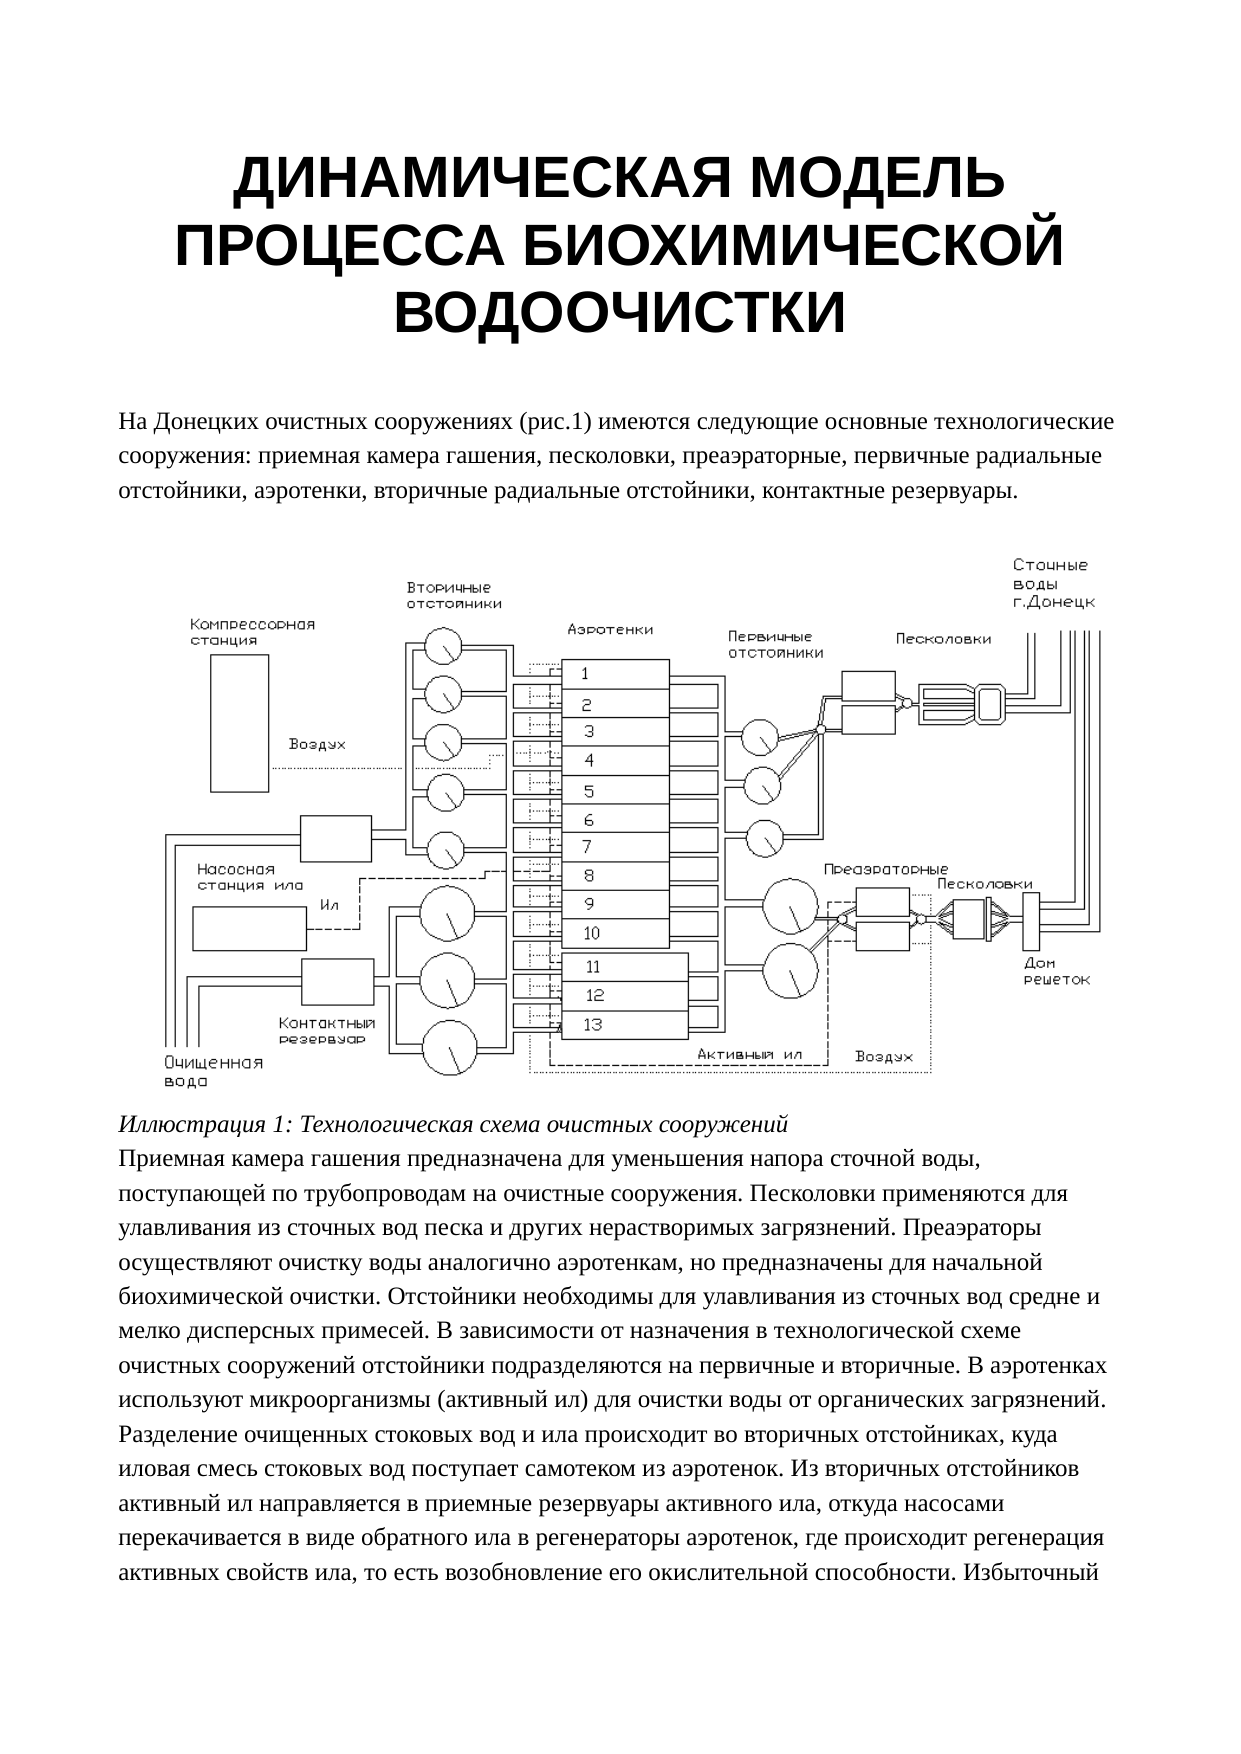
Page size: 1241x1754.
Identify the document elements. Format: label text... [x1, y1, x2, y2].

text Иллюстрация 1: Технологическая схема очистных сооружений [118, 1104, 1122, 1137]
picture [118, 536, 1123, 1104]
text Приемная камера гашения предназначена для уменьшения напора сточной воды, поступающей по трубопроводам на очистные сооружения. Песколовки применяются для улавливания из сточных вод песка и других нерастворимых загрязнений. Преаэраторы осуществляют очистку воды аналогично аэротенкам, но предназначены для начальной биохимической очистки. Отстойники необходимы для улавливания из сточных вод средне и мелко дисперсных примесей. В зависимости от назначения в технологической схеме очистных сооружений отстойники подразделяются на первичные и вторичные. В аэротенках используют микроорганизмы (активный ил) для очистки воды от органических загрязнений. Разделение очищенных стоковых вод и ила происходит во вторичных отстойниках, куда иловая смесь стоковых вод поступает самотеком из аэротенок. Из вторичных отстойников активный ил направляется в приемные резервуары активного ила, откуда насосами перекачивается в виде обратного ила в регенераторы аэротенок, где происходит регенерация активных свойств ила, то есть возобновление его окислительной способности. Избыточный [118, 1137, 1122, 1586]
title ДИНАМИЧЕСКАЯ МОДЕЛЬ ПРОЦЕССА БИОХИМИЧЕСКОЙ ВОДООЧИСТКИ [118, 143, 1122, 344]
text На Донецких очистных сооружениях (рис.1) имеются следующие основные технологические сооружения: приемная камера гашения, песколовки, преаэраторные, первичные радиальные отстойники, аэротенки, вторичные радиальные отстойники, контактные резервуары. [118, 406, 1122, 504]
